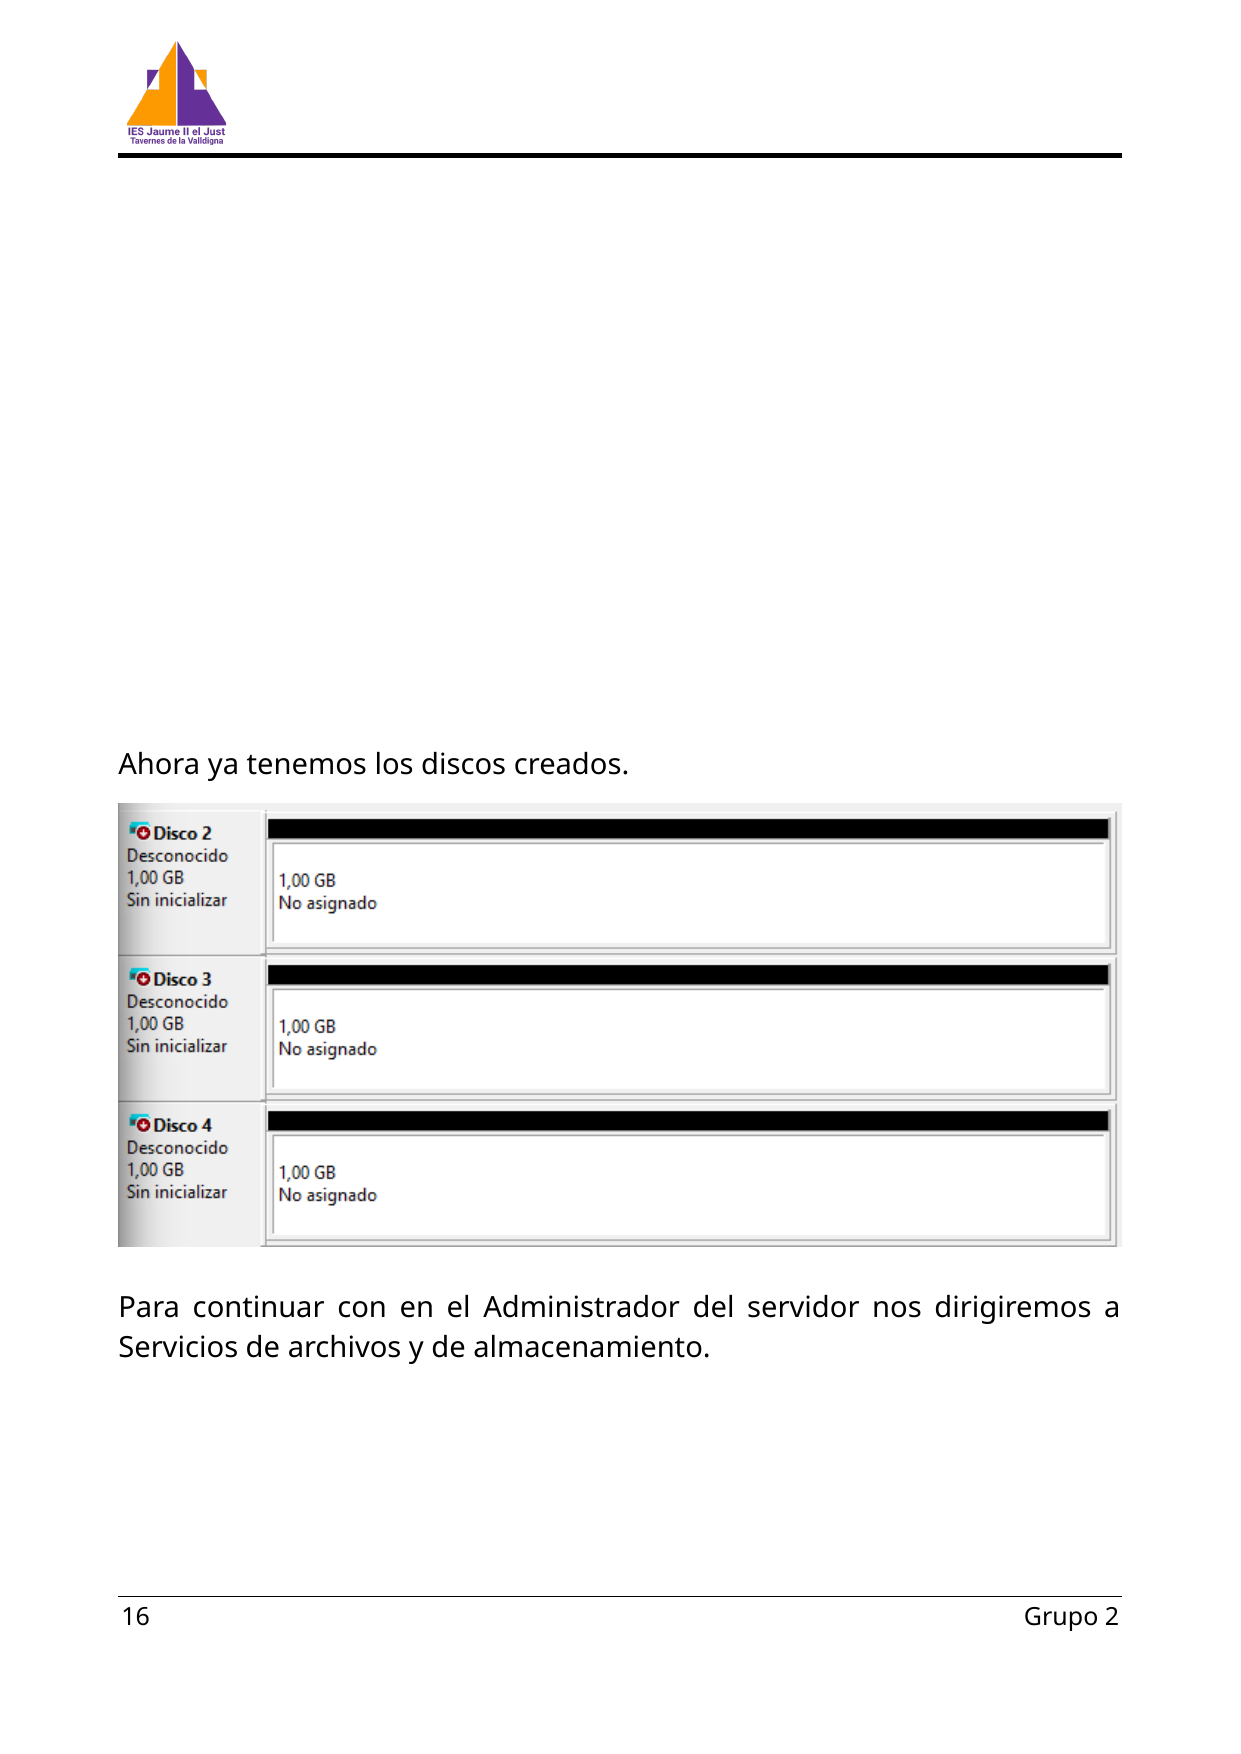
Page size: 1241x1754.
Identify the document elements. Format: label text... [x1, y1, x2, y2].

picture [118, 803, 1123, 1247]
text Para continuar con en el Administrador del servidor nos dirigiremos a Servicios de archivos y de almacenamiento. [118, 1286, 1122, 1366]
picture [126, 41, 227, 145]
text Ahora ya tenemos los discos creados. [118, 743, 1122, 783]
